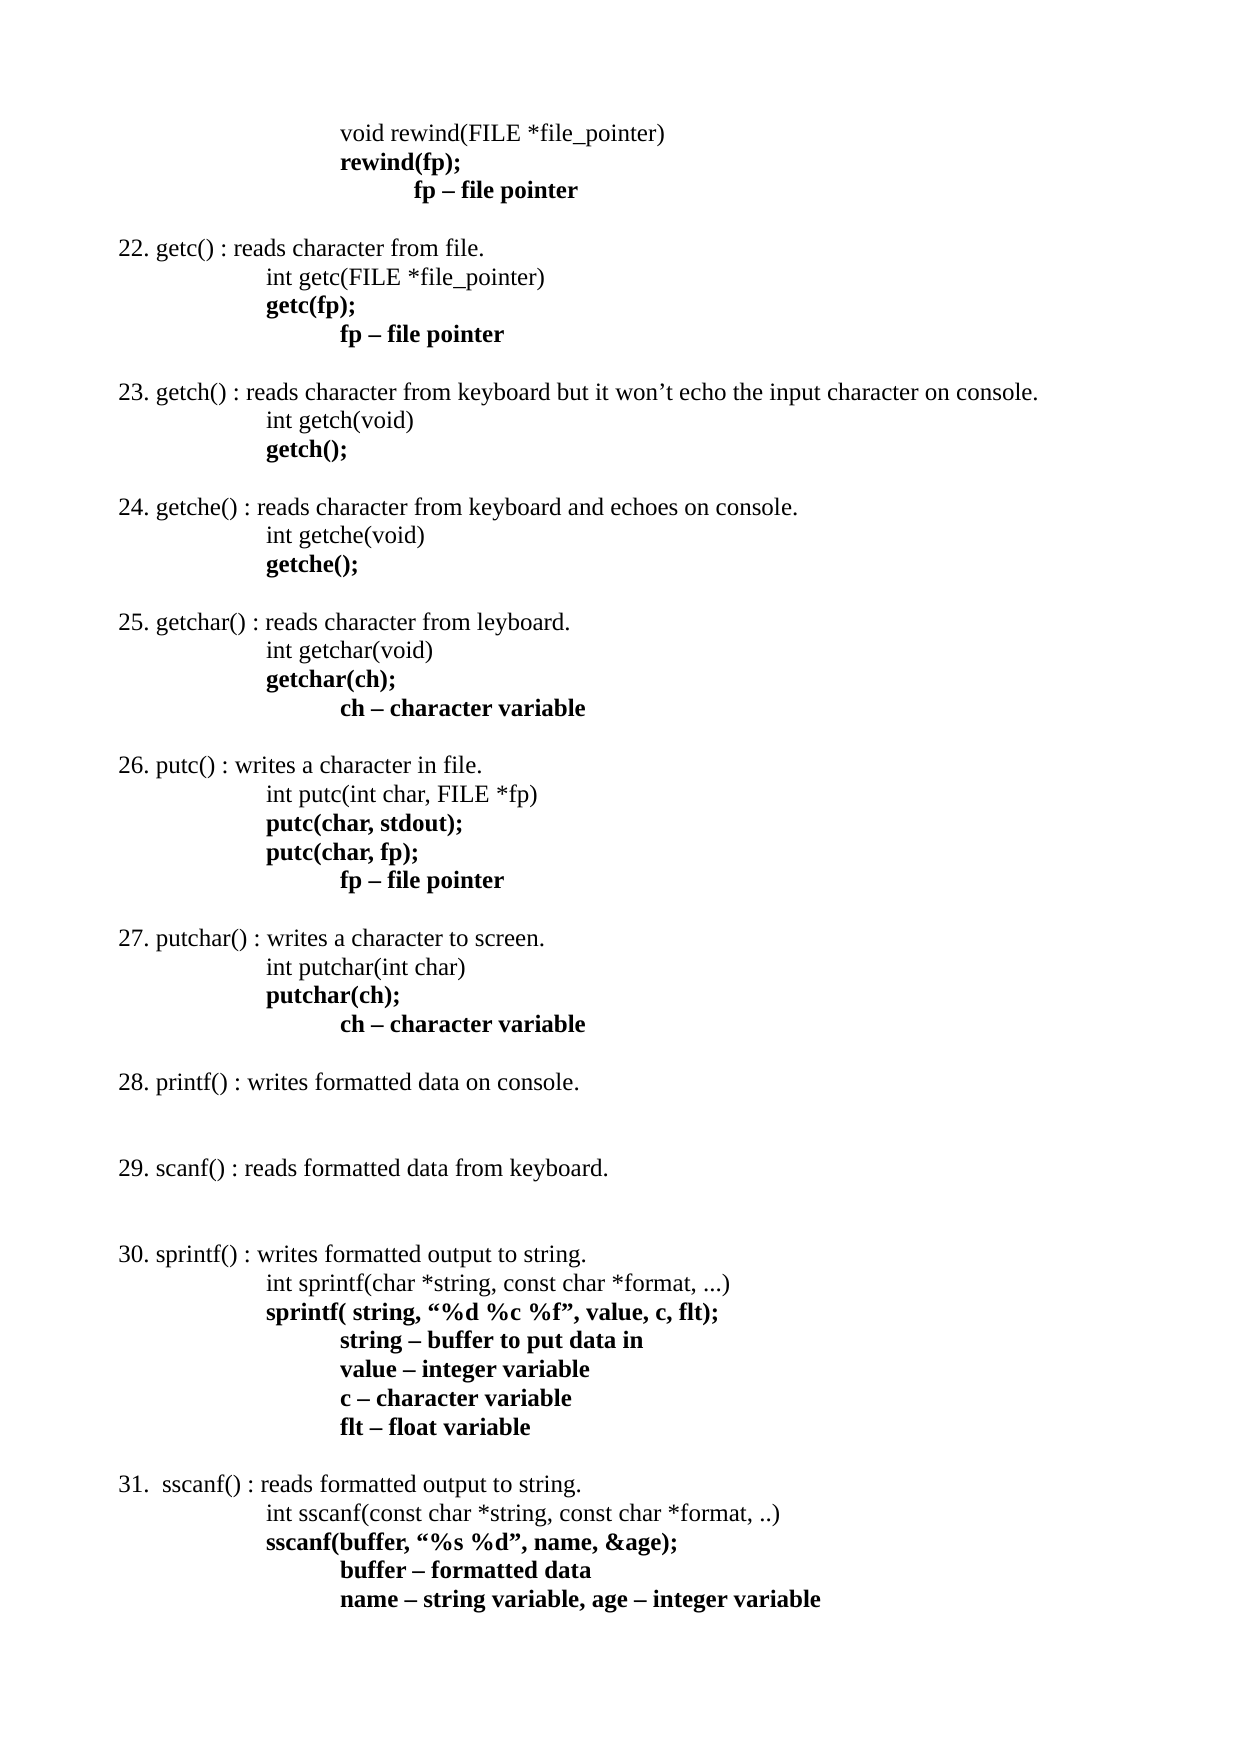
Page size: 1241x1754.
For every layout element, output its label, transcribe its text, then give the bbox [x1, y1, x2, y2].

text fp – file pointer [118, 176, 1122, 204]
text int getch(void) [118, 406, 1122, 434]
text rewind(fp); [118, 147, 1122, 176]
text ch – character variable [118, 693, 1122, 722]
text putc(char, stdout); [118, 808, 1122, 837]
text void rewind(FILE *file_pointer) [118, 118, 1122, 147]
text 26. putc() : writes a character in file. [118, 751, 1122, 779]
text 28. printf() : writes formatted data on console. [118, 1067, 1122, 1096]
text 24. getche() : reads character from keyboard and echoes on console. [118, 492, 1122, 521]
text 27. putchar() : writes a character to screen. [118, 923, 1122, 952]
text getche(); [118, 549, 1122, 578]
text c – character variable [118, 1383, 1122, 1412]
text 25. getchar() : reads character from leyboard. [118, 607, 1122, 636]
text int getc(FILE *file_pointer) [118, 262, 1122, 291]
text 31. sscanf() : reads formatted output to string. [118, 1469, 1122, 1498]
text putc(char, fp); [118, 837, 1122, 866]
text getc(fp); [118, 291, 1122, 319]
text 29. scanf() : reads formatted data from keyboard. [118, 1153, 1122, 1182]
text 30. sprintf() : writes formatted output to string. [118, 1239, 1122, 1268]
text fp – file pointer [118, 319, 1122, 348]
text getchar(ch); [118, 664, 1122, 693]
text int putchar(int char) [118, 952, 1122, 981]
text flt – float variable [118, 1412, 1122, 1441]
text int sscanf(const char *string, const char *format, ..) [118, 1498, 1122, 1527]
text 22. getc() : reads character from file. [118, 233, 1122, 262]
text getch(); [118, 434, 1122, 463]
text int getchar(void) [118, 636, 1122, 664]
text string – buffer to put data in [118, 1326, 1122, 1354]
text sscanf(buffer, “%s %d”, name, &age); [118, 1527, 1122, 1556]
text sprintf( string, “%d %c %f”, value, c, flt); [118, 1297, 1122, 1326]
text 23. getch() : reads character from keyboard but it won’t echo the input character on console. [118, 377, 1122, 406]
text int getche(void) [118, 521, 1122, 549]
text fp – file pointer [118, 866, 1122, 894]
text int sprintf(char *string, const char *format, ...) [118, 1268, 1122, 1297]
text putchar(ch); [118, 981, 1122, 1009]
text value – integer variable [118, 1354, 1122, 1383]
text int putc(int char, FILE *fp) [118, 779, 1122, 808]
text buffer – formatted data [118, 1556, 1122, 1584]
text name – string variable, age – integer variable [118, 1584, 1122, 1613]
text ch – character variable [118, 1009, 1122, 1038]
